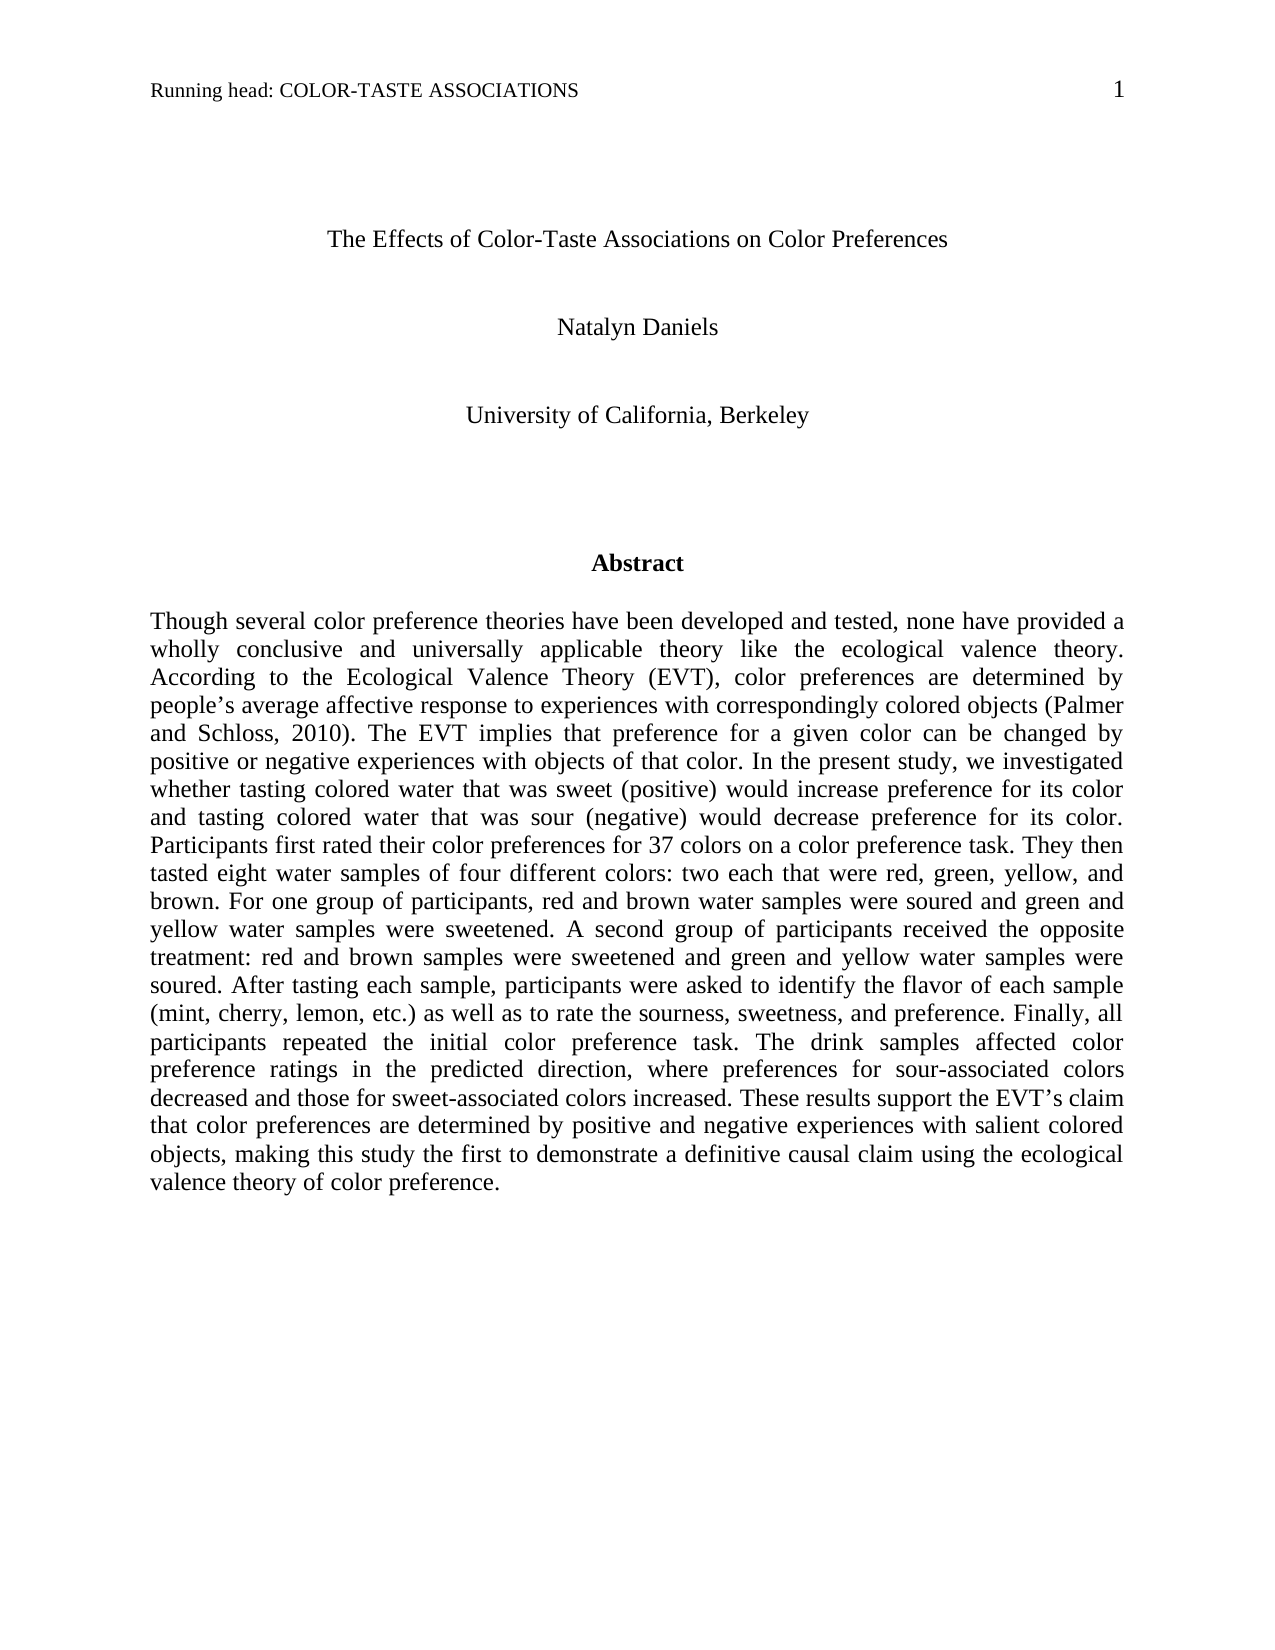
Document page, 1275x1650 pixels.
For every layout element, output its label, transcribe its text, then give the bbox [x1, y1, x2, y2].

subtitle The Effects of Color-Taste Associations on Color Preferences [300, 225, 975, 253]
subtitle Abstract [300, 549, 975, 577]
text Natalyn Daniels [300, 313, 975, 341]
text University of California, Berkeley [300, 401, 975, 429]
text Though several color preference theories have been developed and tested, none have provided a wholly conclusive and universally applicable theory like the ecological valence theory. According to the Ecological Valence Theory (EVT), color preferences are determined by people’s average affective response to experiences with correspondingly colored objects (Palmer and Schloss, 2010). The EVT implies that preference for a given color can be changed by positive or negative experiences with objects of that color. In the present study, we investigated whether tasting colored water that was sweet (positive) would increase preference for its color and tasting colored water that was sour (negative) would decrease preference for its color. Participants first rated their color preferences for 37 colors on a color preference task. They then tasted eight water samples of four different colors: two each that were red, green, yellow, and brown. For one group of participants, red and brown water samples were soured and green and yellow water samples were sweetened. A second group of participants received the opposite treatment: red and brown samples were sweetened and green and yellow water samples were soured. After tasting each sample, participants were asked to identify the flavor of each sample (mint, cherry, lemon, etc.) as well as to rate the sourness, sweetness, and preference. Finally, all participants repeated the initial color preference task. The drink samples affected color preference ratings in the predicted direction, where preferences for sour-associated colors decreased and those for sweet-associated colors increased. These results support the EVT’s claim that color preferences are determined by positive and negative experiences with salient colored objects, making this study the first to demonstrate a definitive causal claim using the ecological valence theory of color preference. [150, 607, 1125, 1196]
